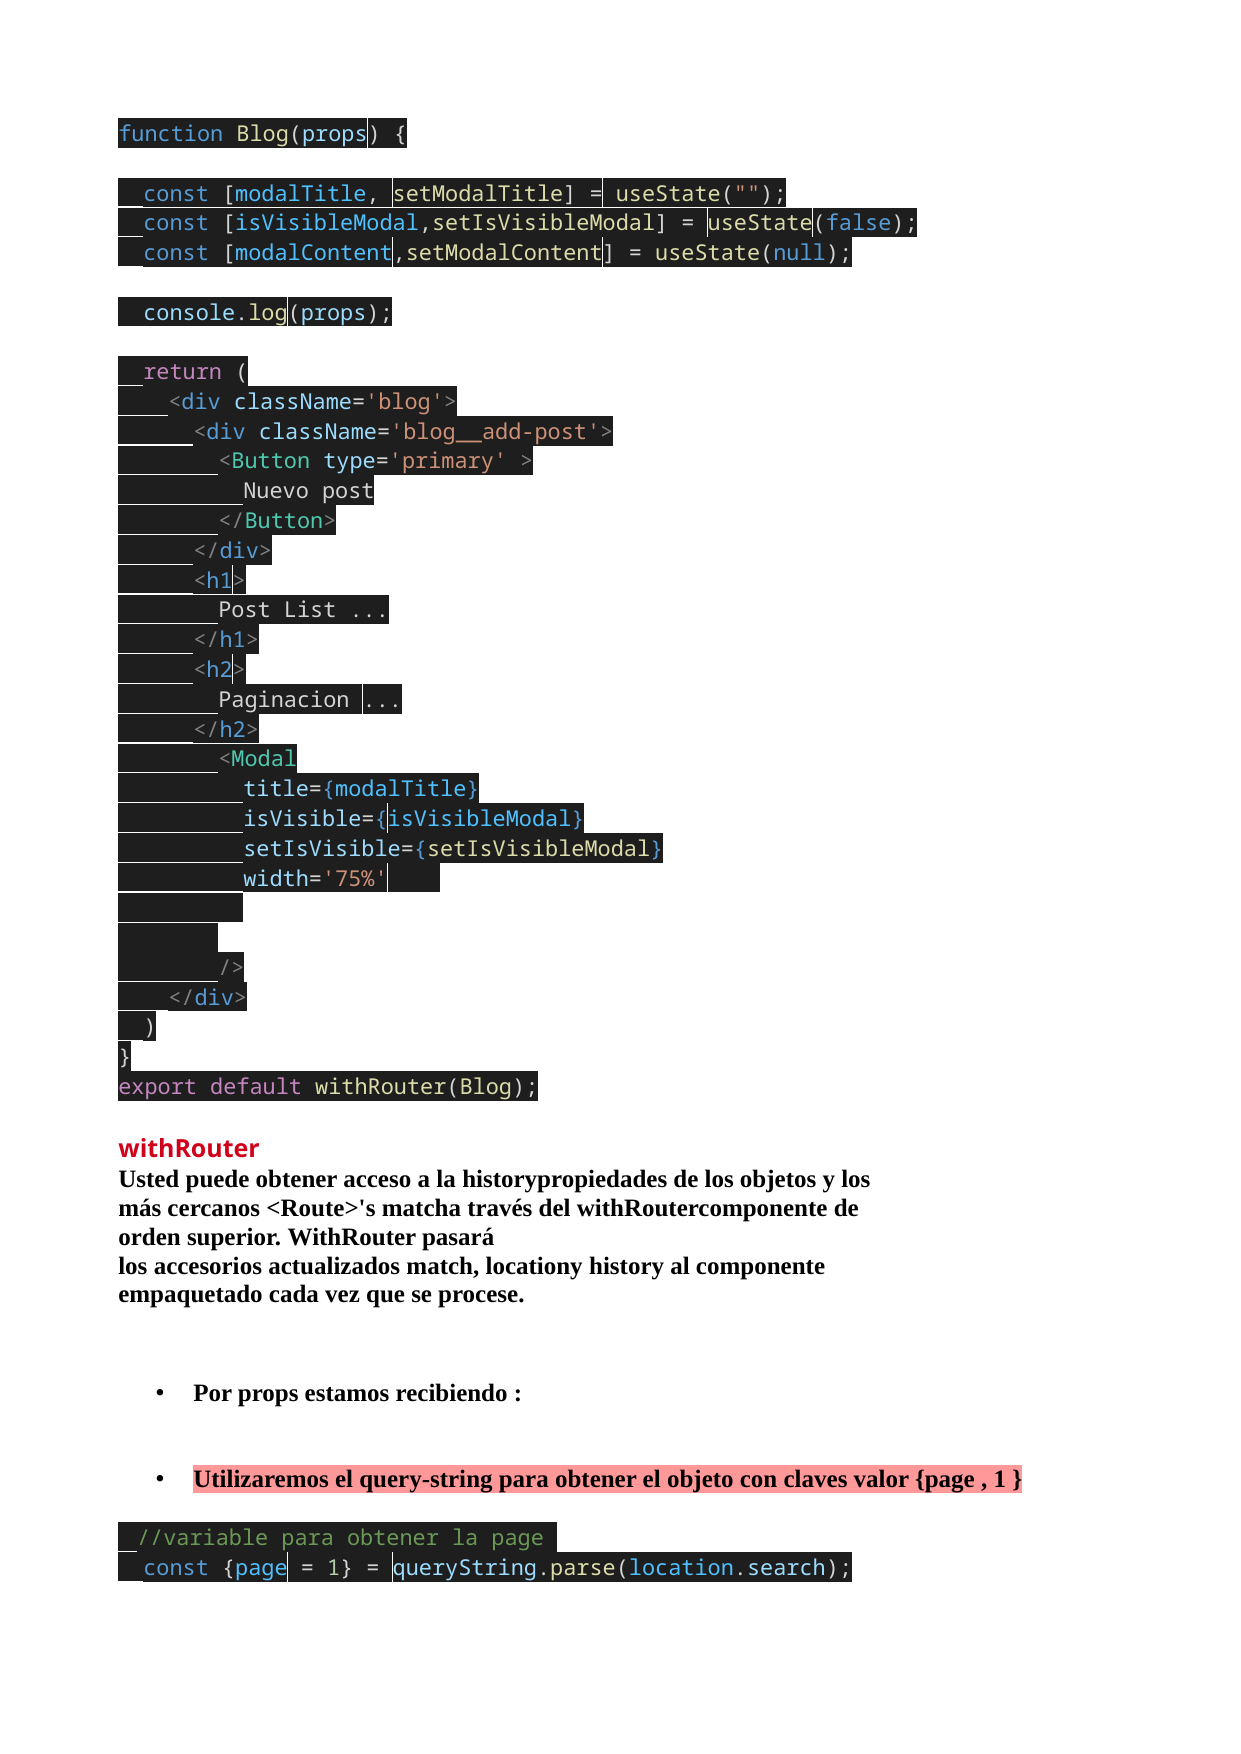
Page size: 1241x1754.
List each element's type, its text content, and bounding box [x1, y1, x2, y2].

list Por props estamos recibiendo : [156, 1378, 1122, 1407]
text const [modalContent,setModalContent] = useState(null); [118, 237, 1122, 267]
text Paginacion ... [118, 684, 1122, 714]
text Post List ... [118, 594, 1122, 624]
text <div className='blog'> [118, 386, 1122, 416]
text //variable para obtener la page [118, 1522, 1122, 1552]
text return ( [118, 356, 1122, 386]
text console.log(props); [118, 297, 1122, 326]
text Usted puede obtener acceso a la historypropiedades de los objetos y los más cercanos <Route>'s matcha través del withRoutercomponente de orden superior. WithRouter pasará los accesorios actualizados match, locationy history al componente empaquetado cada vez que se procese. [118, 1164, 899, 1308]
text const [modalTitle, setModalTitle] = useState(""); [118, 178, 1122, 207]
text export default withRouter(Blog); [118, 1071, 1122, 1101]
text title={modalTitle} [118, 773, 1122, 803]
text <div className='blog__add-post'> [118, 416, 1122, 446]
list Utilizaremos el query-string para obtener el objeto con claves valor {page , 1 } [156, 1464, 1122, 1493]
text ) [118, 1011, 1122, 1041]
text </div> [118, 535, 1122, 565]
text function Blog(props) { [118, 118, 1122, 148]
text /> [118, 952, 1122, 982]
text <Modal [118, 743, 1122, 773]
text setIsVisible={setIsVisibleModal} [118, 833, 1122, 863]
text } [118, 1041, 1122, 1071]
text width='75%' [118, 863, 1122, 892]
text <Button type='primary' > [118, 446, 1122, 475]
text </div> [118, 982, 1122, 1011]
text Nuevo post [118, 475, 1122, 505]
text <h2> [118, 654, 1122, 684]
text const {page = 1} = queryString.parse(location.search); [118, 1552, 1122, 1582]
text isVisible={isVisibleModal} [118, 803, 1122, 833]
text <h1> [118, 565, 1122, 594]
text </Button> [118, 505, 1122, 535]
text </h1> [118, 624, 1122, 654]
text withRouter [118, 1131, 1122, 1164]
text </h2> [118, 714, 1122, 743]
text const [isVisibleModal,setIsVisibleModal] = useState(false); [118, 207, 1122, 237]
